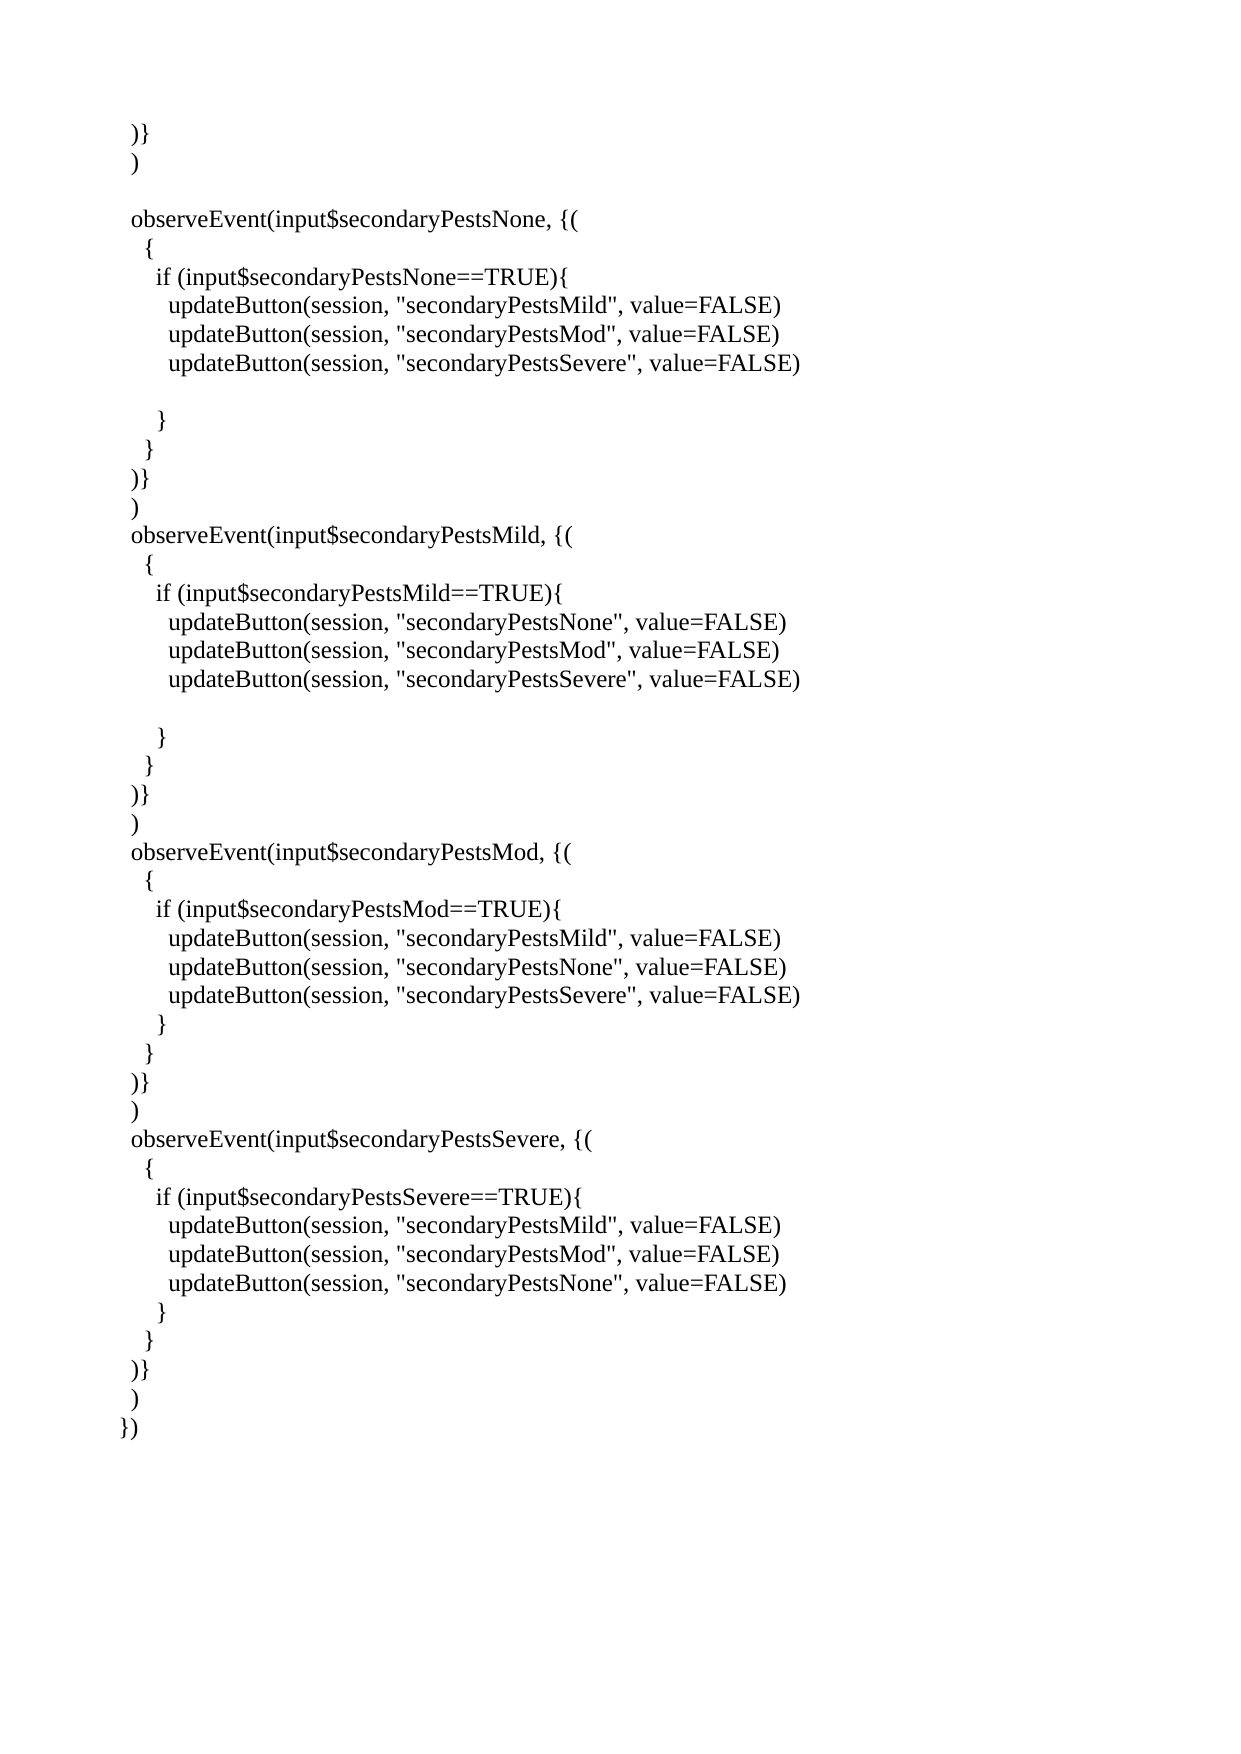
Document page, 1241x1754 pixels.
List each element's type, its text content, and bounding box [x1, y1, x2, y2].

text if (input$secondaryPestsSevere==TRUE){ [118, 1182, 1122, 1211]
text } [118, 406, 1122, 434]
text } [118, 1009, 1122, 1038]
text if (input$secondaryPestsMod==TRUE){ [118, 894, 1122, 923]
text } [118, 1326, 1122, 1354]
text ) [118, 1096, 1122, 1124]
text } [118, 1297, 1122, 1326]
text updateButton(session, "secondaryPestsMild", value=FALSE) [118, 291, 1122, 319]
text updateButton(session, "secondaryPestsSevere", value=FALSE) [118, 981, 1122, 1009]
text )} [118, 463, 1122, 492]
text updateButton(session, "secondaryPestsSevere", value=FALSE) [118, 664, 1122, 693]
text } [118, 751, 1122, 779]
text ) [118, 808, 1122, 837]
text observeEvent(input$secondaryPestsMod, {( [118, 837, 1122, 866]
text updateButton(session, "secondaryPestsSevere", value=FALSE) [118, 348, 1122, 377]
text updateButton(session, "secondaryPestsNone", value=FALSE) [118, 952, 1122, 981]
text )} [118, 1354, 1122, 1383]
text }) [118, 1412, 1122, 1441]
text observeEvent(input$secondaryPestsMild, {( [118, 521, 1122, 549]
text )} [118, 1067, 1122, 1096]
text updateButton(session, "secondaryPestsMild", value=FALSE) [118, 923, 1122, 952]
text updateButton(session, "secondaryPestsMod", value=FALSE) [118, 636, 1122, 664]
text observeEvent(input$secondaryPestsSevere, {( [118, 1124, 1122, 1153]
text { [118, 866, 1122, 894]
text updateButton(session, "secondaryPestsMod", value=FALSE) [118, 1239, 1122, 1268]
text )} [118, 118, 1122, 147]
text } [118, 722, 1122, 751]
text } [118, 1038, 1122, 1067]
text updateButton(session, "secondaryPestsNone", value=FALSE) [118, 607, 1122, 636]
text if (input$secondaryPestsNone==TRUE){ [118, 262, 1122, 291]
text observeEvent(input$secondaryPestsNone, {( [118, 204, 1122, 233]
text ) [118, 1383, 1122, 1412]
text { [118, 233, 1122, 262]
text } [118, 434, 1122, 463]
text ) [118, 147, 1122, 176]
text { [118, 1153, 1122, 1182]
text if (input$secondaryPestsMild==TRUE){ [118, 578, 1122, 607]
text updateButton(session, "secondaryPestsMild", value=FALSE) [118, 1211, 1122, 1239]
text ) [118, 492, 1122, 521]
text )} [118, 779, 1122, 808]
text updateButton(session, "secondaryPestsMod", value=FALSE) [118, 319, 1122, 348]
text updateButton(session, "secondaryPestsNone", value=FALSE) [118, 1268, 1122, 1297]
text { [118, 549, 1122, 578]
